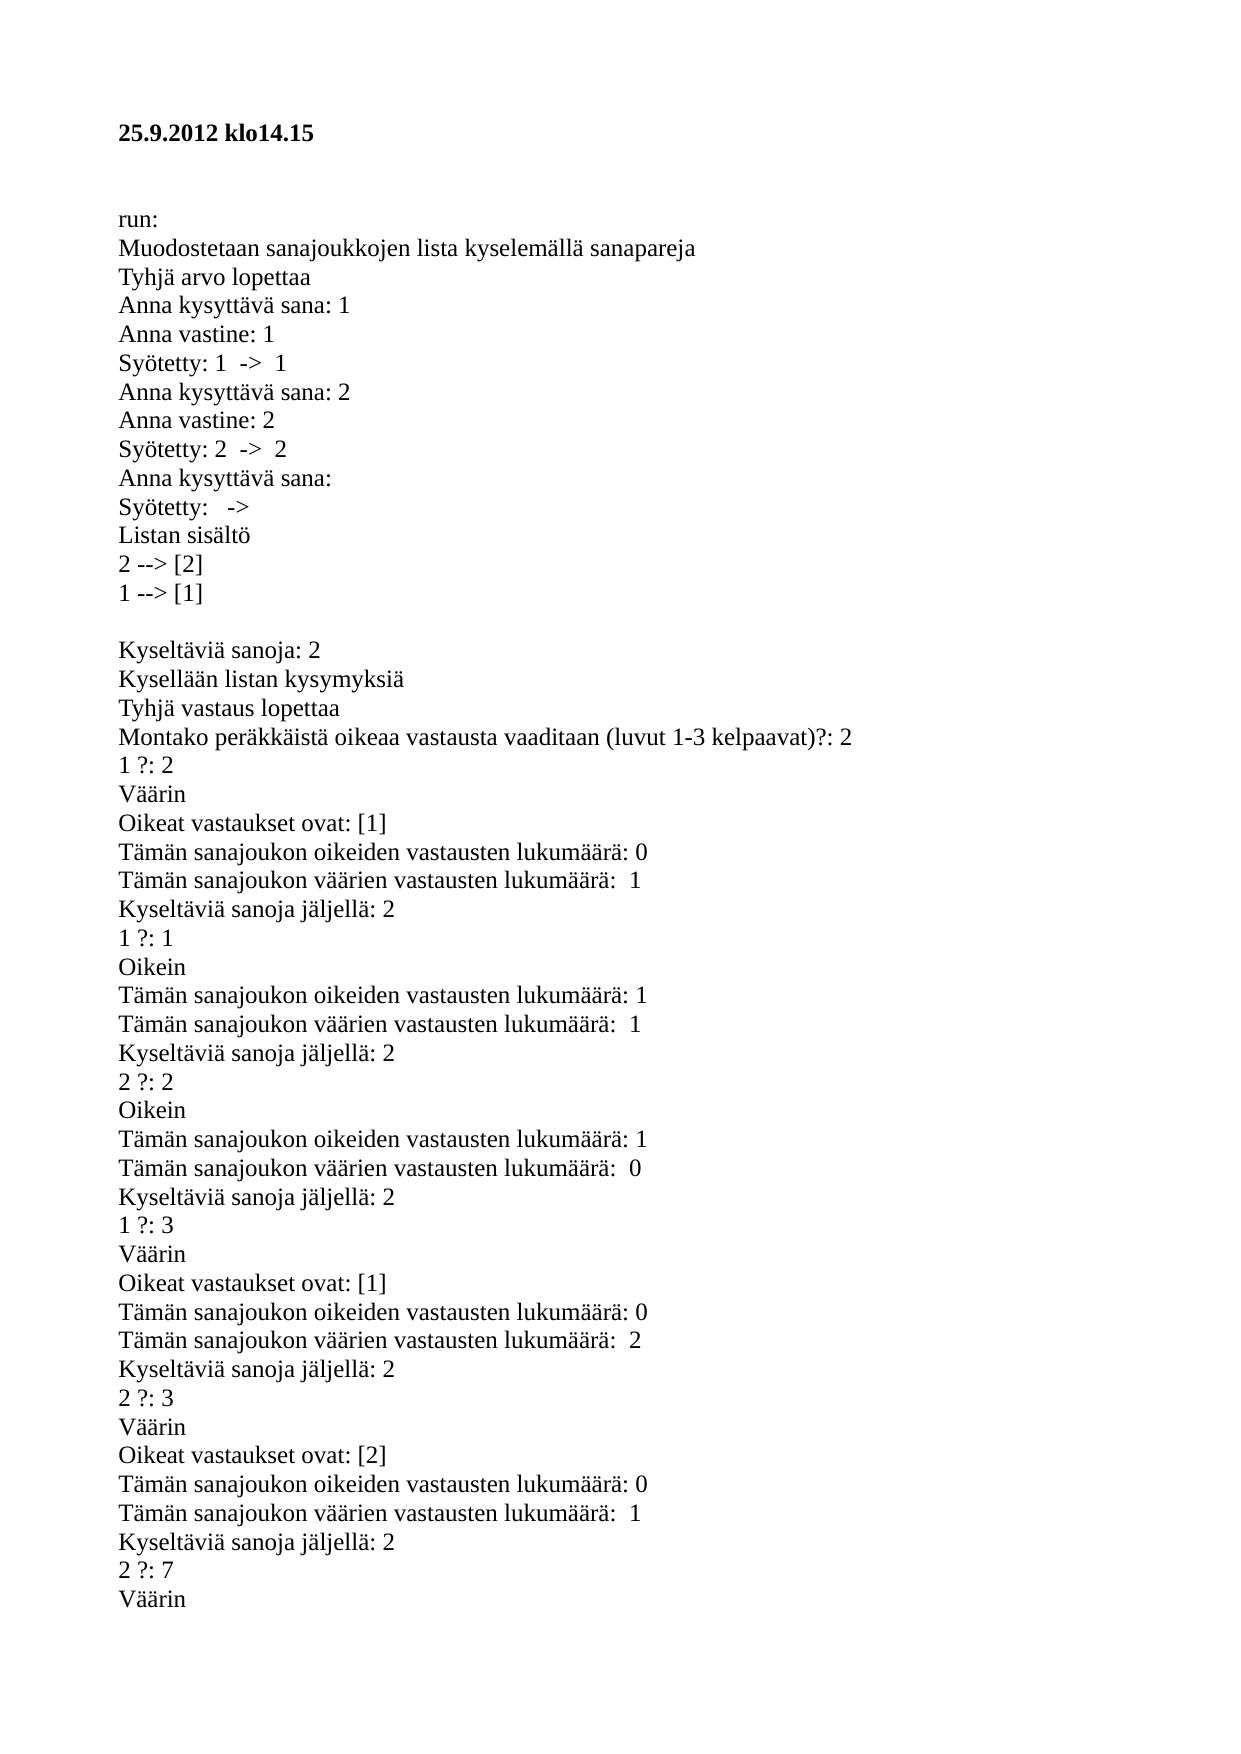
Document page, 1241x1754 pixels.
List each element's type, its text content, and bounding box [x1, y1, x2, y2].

text Oikein [118, 1096, 1122, 1124]
text Kyseltäviä sanoja jäljellä: 2 [118, 894, 1122, 923]
text 1 ?: 2 [118, 751, 1122, 779]
text Listan sisältö [118, 521, 1122, 549]
text Tämän sanajoukon oikeiden vastausten lukumäärä: 1 [118, 1124, 1122, 1153]
text Syötetty: 2 -> 2 [118, 434, 1122, 463]
text Oikeat vastaukset ovat: [2] [118, 1441, 1122, 1469]
text Syötetty: 1 -> 1 [118, 348, 1122, 377]
text Syötetty: -> [118, 492, 1122, 521]
text 1 --> [1] [118, 578, 1122, 607]
text Montako peräkkäistä oikeaa vastausta vaaditaan (luvut 1-3 kelpaavat)?: 2 [118, 722, 1122, 751]
text 2 ?: 2 [118, 1067, 1122, 1096]
text Tämän sanajoukon oikeiden vastausten lukumäärä: 0 [118, 837, 1122, 866]
text Tämän sanajoukon väärien vastausten lukumäärä: 0 [118, 1153, 1122, 1182]
text 2 ?: 7 [118, 1556, 1122, 1584]
text Väärin [118, 1239, 1122, 1268]
text 2 ?: 3 [118, 1383, 1122, 1412]
text Muodostetaan sanajoukkojen lista kyselemällä sanapareja [118, 233, 1122, 262]
text Kyseltäviä sanoja jäljellä: 2 [118, 1354, 1122, 1383]
text Tämän sanajoukon oikeiden vastausten lukumäärä: 0 [118, 1297, 1122, 1326]
text Anna kysyttävä sana: 2 [118, 377, 1122, 406]
text run: [118, 204, 1122, 233]
text Kyseltäviä sanoja jäljellä: 2 [118, 1182, 1122, 1211]
text Tämän sanajoukon väärien vastausten lukumäärä: 1 [118, 866, 1122, 894]
text Tämän sanajoukon oikeiden vastausten lukumäärä: 0 [118, 1469, 1122, 1498]
text Kyseltäviä sanoja jäljellä: 2 [118, 1527, 1122, 1556]
text 25.9.2012 klo14.15 [118, 118, 1122, 147]
text Tyhjä arvo lopettaa [118, 262, 1122, 291]
text Tyhjä vastaus lopettaa [118, 693, 1122, 722]
text Oikeat vastaukset ovat: [1] [118, 1268, 1122, 1297]
text Anna kysyttävä sana: 1 [118, 291, 1122, 319]
text Tämän sanajoukon väärien vastausten lukumäärä: 1 [118, 1009, 1122, 1038]
text Kyseltäviä sanoja jäljellä: 2 [118, 1038, 1122, 1067]
text Anna vastine: 1 [118, 319, 1122, 348]
text 1 ?: 3 [118, 1211, 1122, 1239]
text Oikein [118, 952, 1122, 981]
text Kysellään listan kysymyksiä [118, 664, 1122, 693]
text Anna vastine: 2 [118, 406, 1122, 434]
text Väärin [118, 1584, 1122, 1613]
text Anna kysyttävä sana: [118, 463, 1122, 492]
text Väärin [118, 1412, 1122, 1441]
text 1 ?: 1 [118, 923, 1122, 952]
text Oikeat vastaukset ovat: [1] [118, 808, 1122, 837]
text Tämän sanajoukon väärien vastausten lukumäärä: 2 [118, 1326, 1122, 1354]
text Väärin [118, 779, 1122, 808]
text 2 --> [2] [118, 549, 1122, 578]
text Tämän sanajoukon väärien vastausten lukumäärä: 1 [118, 1498, 1122, 1527]
text Kyseltäviä sanoja: 2 [118, 636, 1122, 664]
text Tämän sanajoukon oikeiden vastausten lukumäärä: 1 [118, 981, 1122, 1009]
